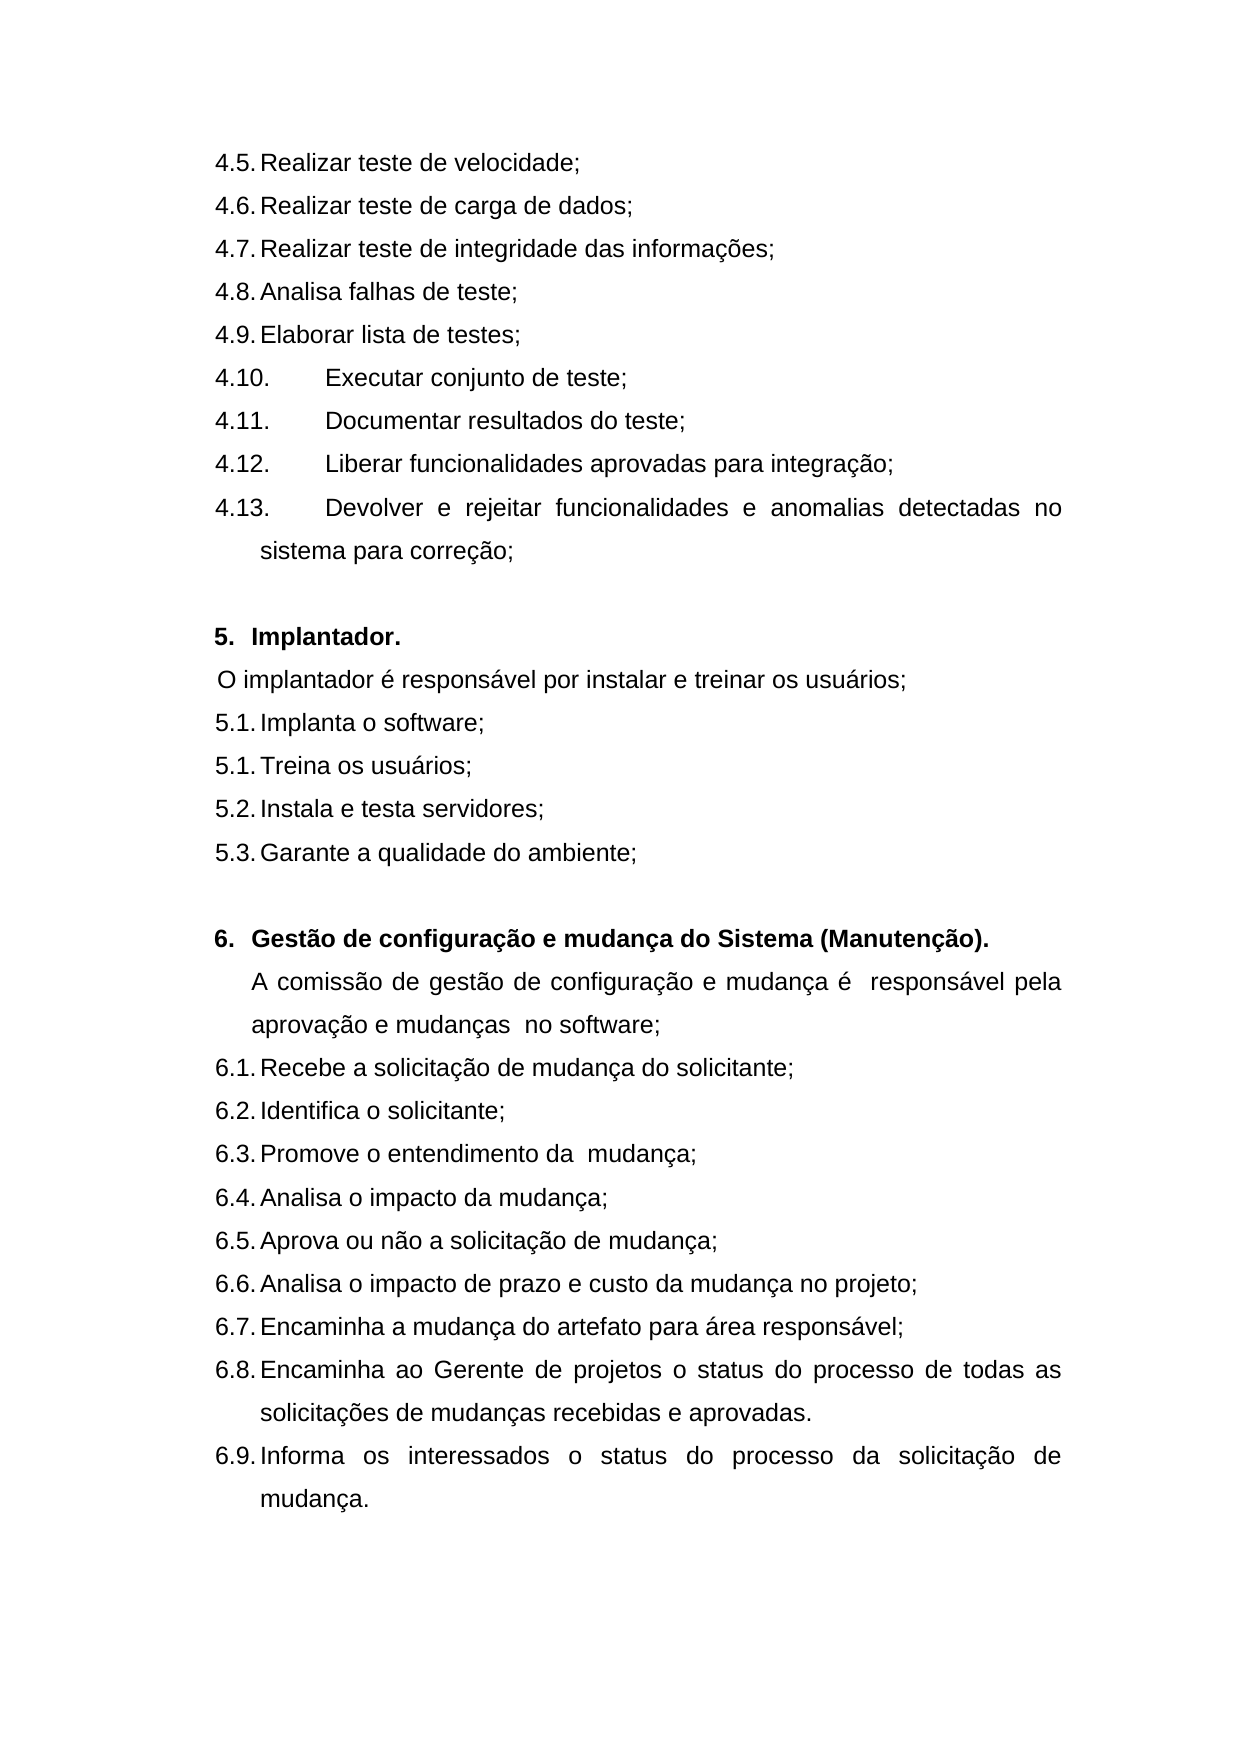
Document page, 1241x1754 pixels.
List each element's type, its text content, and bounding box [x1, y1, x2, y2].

list Executar conjunto de teste; [215, 363, 1063, 392]
list Realizar teste de integridade das informações; [215, 234, 1063, 263]
list Instala e testa servidores; [215, 794, 1063, 823]
list O implantador é responsável por instalar e treinar os usuários; [217, 665, 1063, 694]
list Recebe a solicitação de mudança do solicitante; [215, 1053, 1063, 1082]
list Garante a qualidade do ambiente; [215, 838, 1063, 866]
list Encaminha ao Gerente de projetos o status do processo de todas as solicitações de mudanças recebidas e aprovadas. [215, 1355, 1063, 1427]
list Treina os usuários; [215, 751, 1063, 780]
list Analisa falhas de teste; [215, 277, 1063, 306]
list Elaborar lista de testes; [215, 320, 1063, 349]
list Gestão de configuração e mudança do Sistema (Manutenção). [214, 924, 1063, 953]
list Promove o entendimento da mudança; [215, 1139, 1063, 1168]
list Implanta o software; [215, 708, 1063, 737]
list A comissão de gestão de configuração e mudança é responsável pela aprovação e mudanças no software; [251, 967, 1063, 1039]
list Implantador. [214, 622, 1063, 651]
list Analisa o impacto de prazo e custo da mudança no projeto; [215, 1269, 1063, 1298]
list Realizar teste de carga de dados; [215, 191, 1063, 219]
list Analisa o impacto da mudança; [215, 1183, 1063, 1211]
list Aprova ou não a solicitação de mudança; [215, 1226, 1063, 1254]
list Encaminha a mudança do artefato para área responsável; [215, 1312, 1063, 1341]
list Liberar funcionalidades aprovadas para integração; [215, 449, 1063, 478]
list Identifica o solicitante; [215, 1096, 1063, 1125]
list Informa os interessados o status do processo da solicitação de mudança. [215, 1441, 1063, 1513]
list Devolver e rejeitar funcionalidades e anomalias detectadas no sistema para correção; [215, 493, 1063, 564]
list Realizar teste de velocidade; [215, 148, 1063, 176]
list Documentar resultados do teste; [215, 406, 1063, 435]
